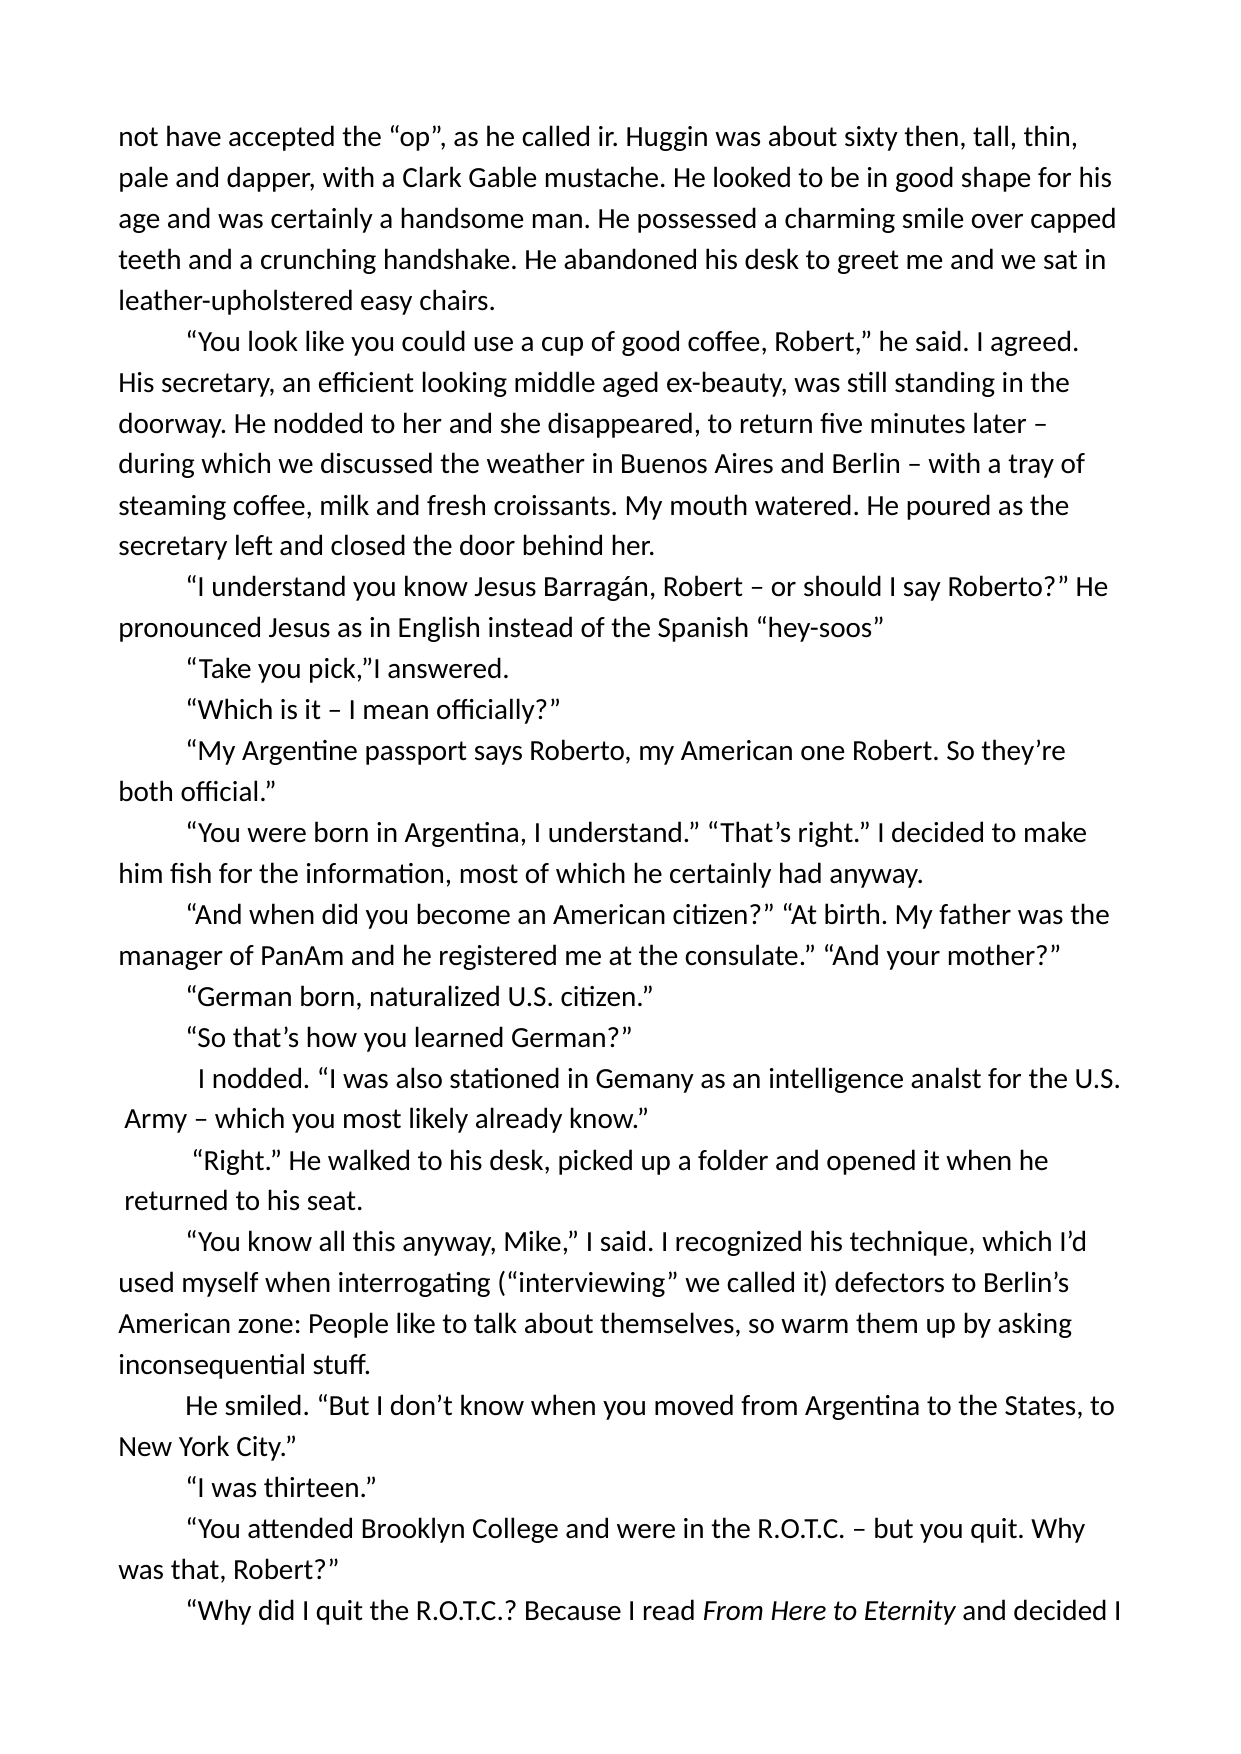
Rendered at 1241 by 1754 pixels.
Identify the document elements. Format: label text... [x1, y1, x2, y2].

text “I understand you know Jesus Barragán, Robert – or should I say Roberto?” He pronounced Jesus as in English instead of the Spanish “hey-soos” [118, 568, 1122, 645]
text “And when did you become an American citizen?” “At birth. My father was the manager of PanAm and he registered me at the consulate.” “And your mother?” [118, 896, 1122, 972]
text “Which is it – I mean officially?” [118, 691, 1122, 727]
text “My Argentine passport says Roberto, my American one Robert. So they’re both official.” [118, 732, 1122, 809]
text “You were born in Argentina, I understand.” “That’s right.” I decided to make him fish for the information, most of which he certainly had anyway. [118, 814, 1122, 891]
text not have accepted the “op”, as he called ir. Huggin was about sixty then, tall, thin, pale and dapper, with a Clark Gable mustache. He looked to be in good shape for his age and was certainly a handsome man. He possessed a charming smile over capped teeth and a crunching handshake. He abandoned his desk to greet me and we sat in leather-upholstered easy chairs. [118, 118, 1122, 317]
text “Take you pick,”I answered. [118, 650, 1122, 686]
text “You attended Brooklyn College and were in the R.O.T.C. – but you quit. Why was that, Robert?” [118, 1510, 1122, 1587]
text “Why did I quit the R.O.T.C.? Because I read From Here to Eternity and decided I [118, 1592, 1122, 1627]
text “You look like you could use a cup of good coffee, Robert,” he said. I agreed. His secretary, an efficient looking middle aged ex-beauty, was still standing in the doorway. He nodded to her and she disappeared, to return five minutes later – during which we discussed the weather in Buenos Aires and Berlin – with a tray of steaming coffee, milk and fresh croissants. My mouth watered. He poured as the secretary left and closed the door behind her. [118, 323, 1122, 563]
text “You know all this anyway, Mike,” I said. I recognized his technique, which I’d used myself when interrogating (“interviewing” we called it) defectors to Berlin’s American zone: People like to talk about themselves, so warm them up by asking inconsequential stuff. [118, 1223, 1122, 1382]
text “I was thirteen.” [118, 1469, 1122, 1505]
text I nodded. “I was also stationed in Gemany as an intelligence analst for the U.S. Army – which you most likely already know.” [124, 1060, 1122, 1136]
text “German born, naturalized U.S. citizen.” [118, 978, 1122, 1013]
text “So that’s how you learned German?” [118, 1019, 1122, 1054]
text He smiled. “But I don’t know when you moved from Argentina to the States, to New York City.” [118, 1387, 1122, 1464]
text “Right.” He walked to his desk, picked up a folder and opened it when he returned to his seat. [124, 1142, 1122, 1218]
